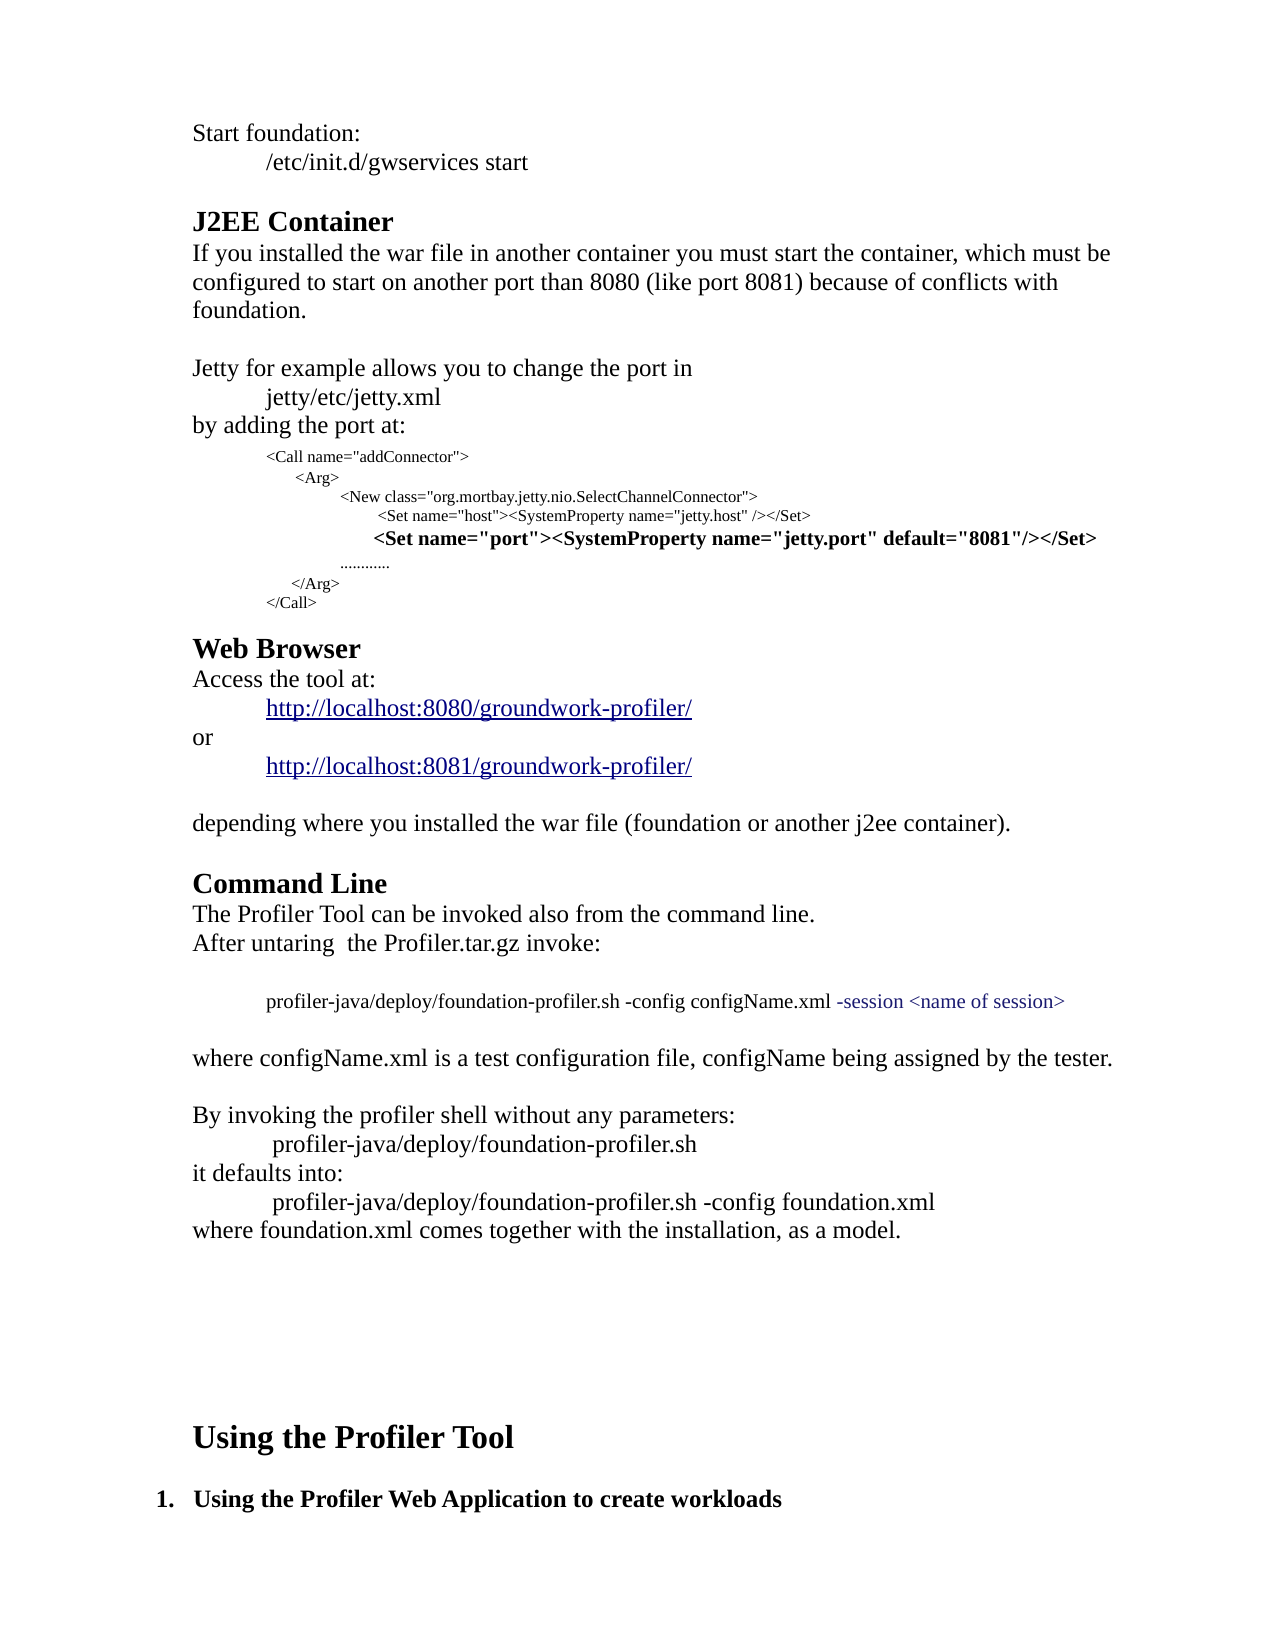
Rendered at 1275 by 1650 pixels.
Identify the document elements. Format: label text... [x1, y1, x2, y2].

text by adding the port at: [118, 410, 1157, 439]
text jetty/etc/jetty.xml [118, 382, 1157, 410]
text where foundation.xml comes together with the installation, as a model. [118, 1216, 1157, 1244]
text profiler-java/deploy/foundation-profiler.sh -config foundation.xml [118, 1187, 1157, 1216]
text Start foundation: [118, 118, 1157, 147]
text configured to start on another port than 8080 (like port 8081) because of conflicts with foundation. [118, 267, 1157, 324]
text or [118, 722, 1157, 751]
text J2EE Container [118, 204, 1157, 238]
text http://localhost:8080/groundwork-profiler/ [118, 693, 1157, 722]
text where configName.xml is a test configuration file, configName being assigned by the tester. [118, 1043, 1157, 1072]
text Jetty for example allows you to change the port in [118, 353, 1157, 382]
text <Arg> [118, 468, 1157, 487]
text </Arg> [118, 573, 1157, 593]
text it defaults into: [118, 1158, 1157, 1187]
text By invoking the profiler shell without any parameters: [118, 1101, 1157, 1129]
text http://localhost:8081/groundwork-profiler/ [118, 751, 1157, 779]
text profiler-java/deploy/foundation-profiler.sh -config configName.xml -session <name of session> [118, 986, 1157, 1014]
text profiler-java/deploy/foundation-profiler.sh [118, 1129, 1157, 1158]
text If you installed the war file in another container you must start the container, which must be [118, 238, 1157, 267]
text Web Browser [118, 631, 1157, 664]
text </Call> [118, 593, 1157, 612]
text <Call name="addConnector"> [118, 439, 1157, 468]
text Command Line [118, 866, 1157, 899]
text Access the tool at: [118, 664, 1157, 693]
list Using the Profiler Web Application to create workloads [156, 1484, 1157, 1513]
text <New class="org.mortbay.jetty.nio.SelectChannelConnector"> [118, 487, 1157, 506]
text After untaring the Profiler.tar.gz invoke: [118, 928, 1157, 957]
text /etc/init.d/gwservices start [118, 147, 1157, 176]
text depending where you installed the war file (foundation or another j2ee container). [118, 808, 1157, 837]
text Using the Profiler Tool [118, 1417, 1157, 1455]
text <Set name="host"><SystemProperty name="jetty.host" /></Set> [118, 506, 1157, 525]
text ............ [118, 549, 1157, 573]
text <Set name="port"><SystemProperty name="jetty.port" default="8081"/></Set> [118, 525, 1157, 549]
text The Profiler Tool can be invoked also from the command line. [118, 899, 1157, 928]
